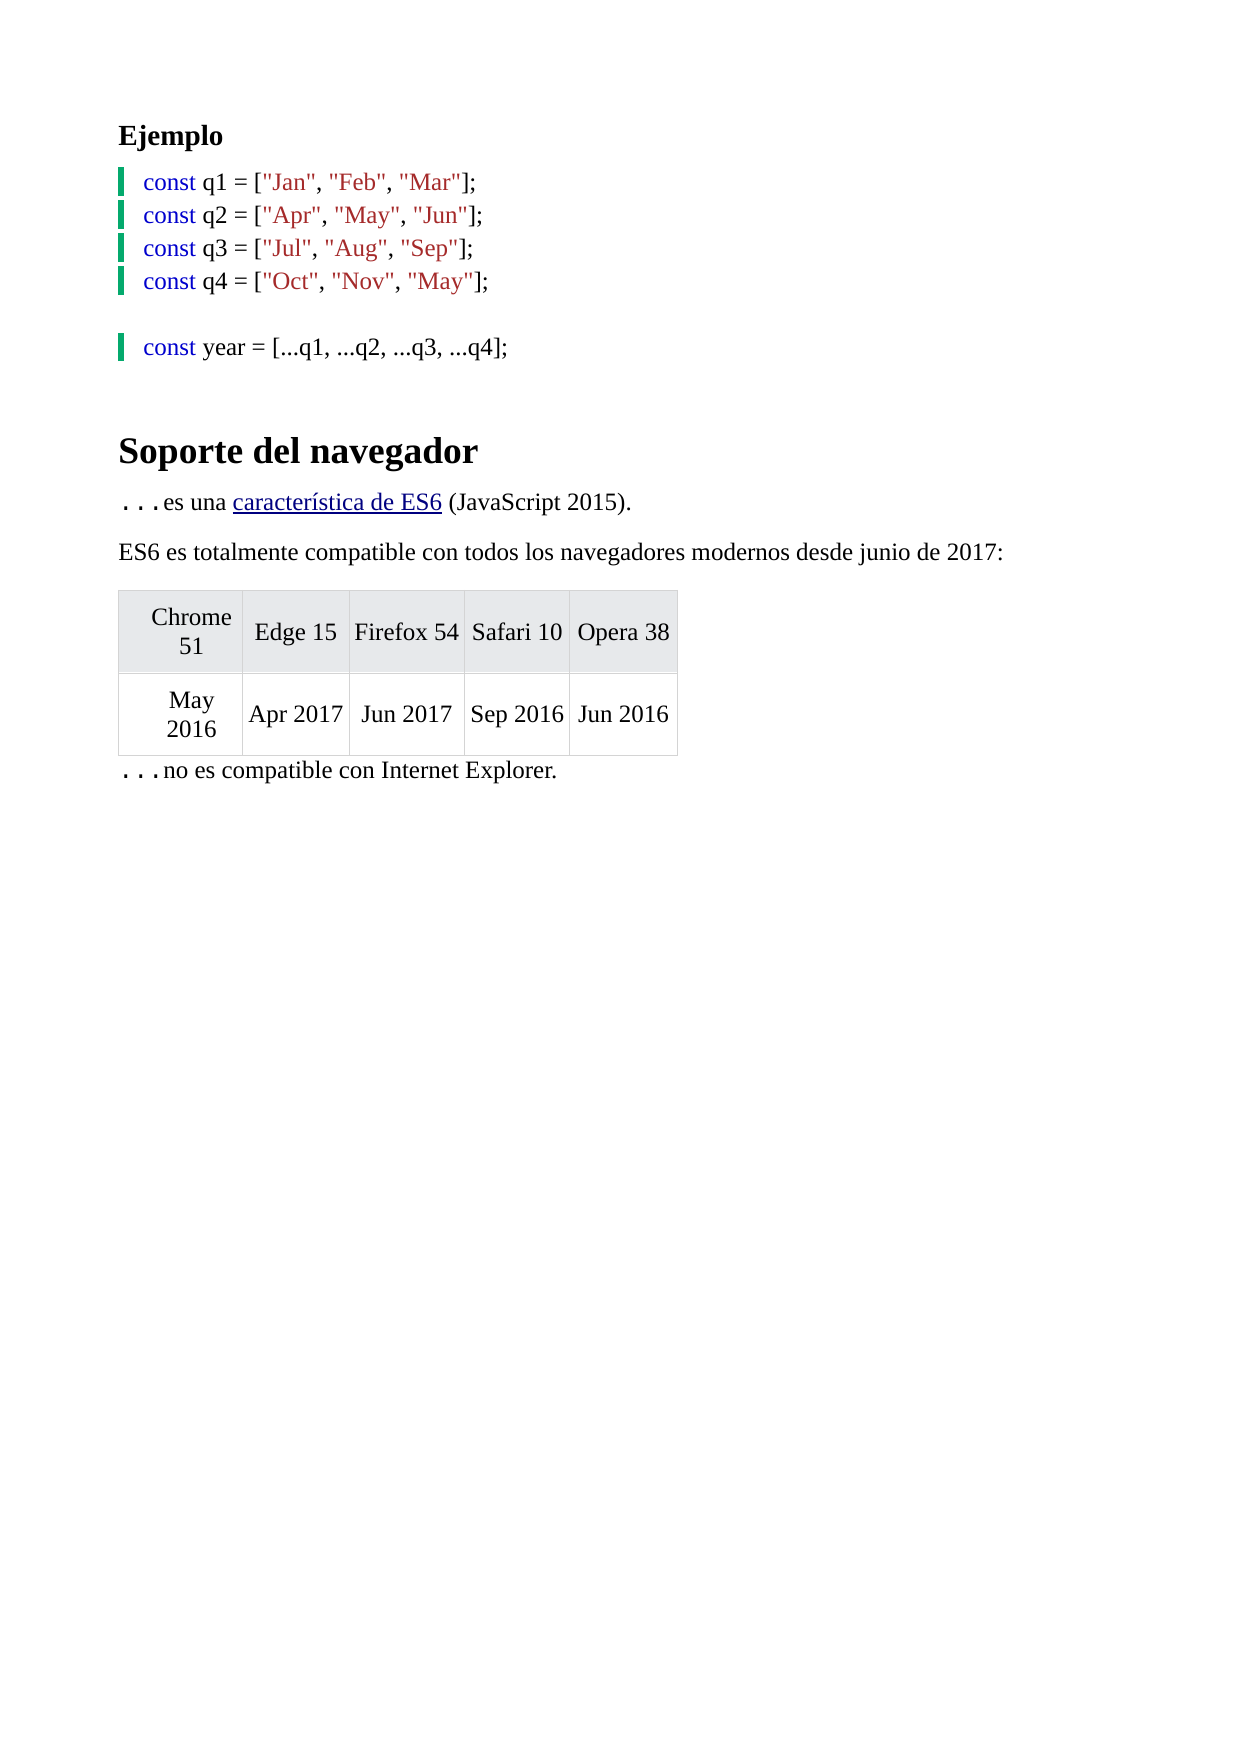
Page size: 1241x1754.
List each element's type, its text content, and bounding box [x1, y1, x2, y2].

table_header [243, 585, 349, 590]
text ES6 es totalmente compatible con todos los navegadores modernos desde junio de 2017: [118, 537, 1122, 566]
table_header [349, 585, 464, 590]
table_header [569, 585, 677, 590]
table_cell Apr 2017 [243, 674, 349, 755]
table_cell Jun 2016 [570, 674, 677, 755]
table_cell Edge 15 [243, 591, 349, 672]
text ...no es compatible con Internet Explorer. [118, 755, 1122, 786]
table_header [465, 585, 569, 590]
text const q1 = ["Jan", "Feb", "Mar"]; const q2 = ["Apr", "May", "Jun"]; const q3 = ["Jul", "Aug", "Sep"]; const q4 = ["Oct", "Nov", "May"]; const year = [...q1, ...q2, ...q3, ...q4]; [118, 167, 1122, 361]
table_cell Chrome 51 [119, 591, 242, 672]
table_cell Jun 2017 [350, 674, 464, 755]
table_cell Firefox 54 [350, 591, 464, 672]
subtitle Soporte del navegador [118, 429, 1122, 472]
table_header [118, 585, 242, 590]
table_cell Sep 2016 [465, 674, 569, 755]
table_cell May 2016 [119, 674, 242, 755]
subtitle Ejemplo [118, 118, 1122, 152]
text ...es una característica de ES6 (JavaScript 2015). [118, 487, 1122, 518]
table_cell Safari 10 [465, 591, 569, 672]
table_cell Opera 38 [570, 591, 677, 672]
